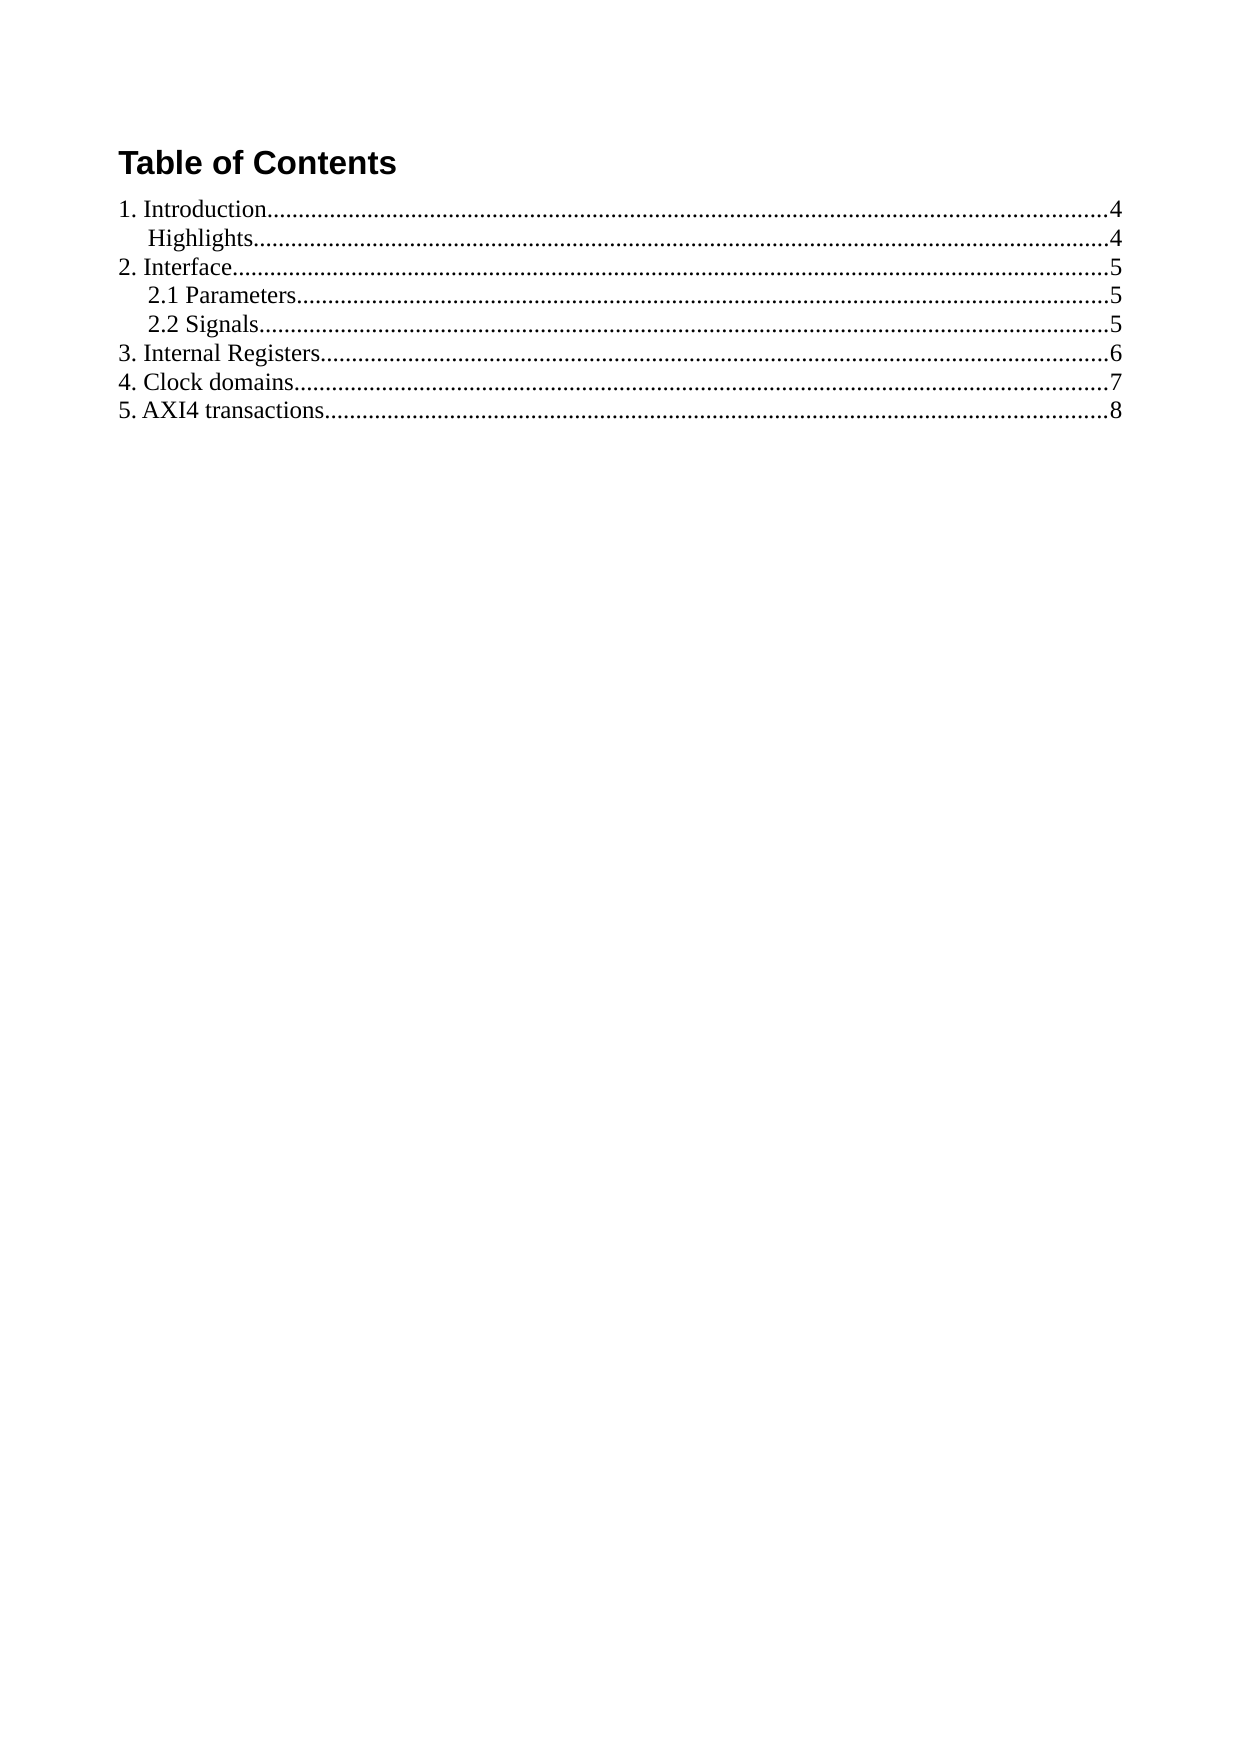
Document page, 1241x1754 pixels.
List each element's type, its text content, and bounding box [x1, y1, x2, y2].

text 3. Internal Registers 6 [118, 338, 1122, 367]
text 2.1 Parameters 5 [148, 280, 1122, 309]
text 4. Clock domains 7 [118, 367, 1122, 395]
text 1. Introduction 4 [118, 194, 1122, 223]
text 2.2 Signals 5 [148, 309, 1122, 338]
text Highlights 4 [148, 223, 1122, 252]
text 2. Interface 5 [118, 252, 1122, 280]
subtitle Table of Contents [118, 143, 1122, 182]
text 5. AXI4 transactions 8 [118, 395, 1122, 424]
